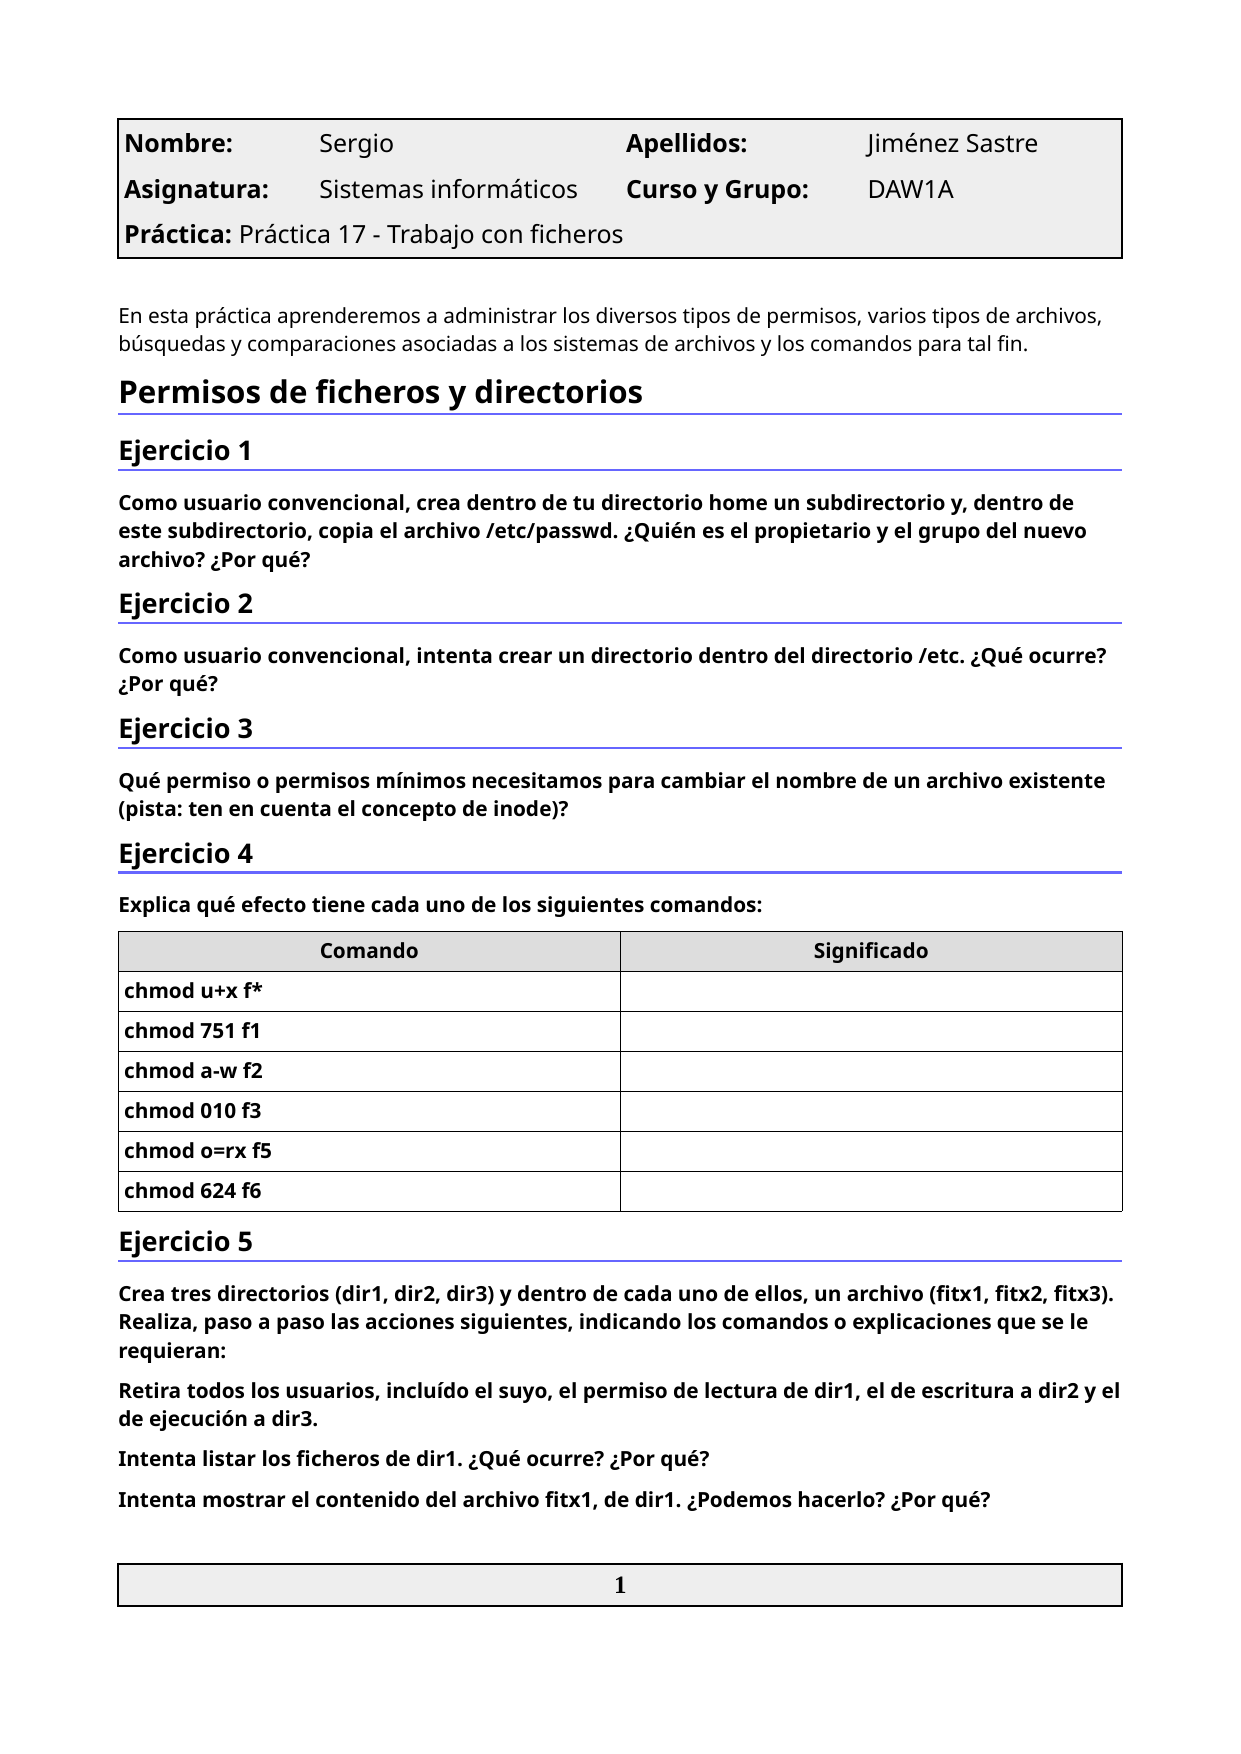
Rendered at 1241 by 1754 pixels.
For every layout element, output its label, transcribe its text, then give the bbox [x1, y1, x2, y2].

table_cell [621, 1012, 1122, 1051]
table_header [118, 415, 1122, 432]
table_header [118, 749, 1122, 766]
table_cell chmod u+x f* [119, 972, 620, 1011]
table_header [118, 471, 1122, 488]
text Ejercicio 1 [118, 432, 1122, 468]
text Permisos de ficheros y directorios [118, 370, 1122, 412]
table_header [118, 1262, 1122, 1279]
table_cell chmod 751 f1 [119, 1012, 620, 1051]
table_cell [621, 972, 1122, 1011]
text Qué permiso o permisos mínimos necesitamos para cambiar el nombre de un archivo existente (pista: ten en cuenta el concepto de inode)? [118, 766, 1122, 823]
table_cell chmod 010 f3 [119, 1092, 620, 1131]
table_cell [621, 1132, 1122, 1171]
table_cell chmod 624 f6 [119, 1172, 620, 1211]
text En esta práctica aprenderemos a administrar los diversos tipos de permisos, varios tipos de archivos, búsquedas y comparaciones asociadas a los sistemas de archivos y los comandos para tal fin. [118, 301, 1122, 358]
text Crea tres directorios (dir1, dir2, dir3) y dentro de cada uno de ellos, un archivo (fitx1, fitx2, fitx3). Realiza, paso a paso las acciones siguientes, indicando los comandos o explicaciones que se le requieran: [118, 1279, 1122, 1364]
text Ejercicio 3 [118, 710, 1122, 747]
table_cell chmod a-w f2 [119, 1052, 620, 1091]
table_header Significado [621, 932, 1122, 971]
table_cell [621, 1052, 1122, 1091]
table_cell chmod o=rx f5 [119, 1132, 620, 1171]
table_header Comando [119, 932, 620, 971]
table_header [118, 874, 1122, 891]
table_cell [621, 1092, 1122, 1131]
text Ejercicio 2 [118, 585, 1122, 622]
text Como usuario convencional, intenta crear un directorio dentro del directorio /etc. ¿Qué ocurre? ¿Por qué? [118, 641, 1122, 698]
table_header [118, 624, 1122, 641]
text Explica qué efecto tiene cada uno de los siguientes comandos: [118, 891, 1122, 919]
text Como usuario convencional, crea dentro de tu directorio home un subdirectorio y, dentro de este subdirectorio, copia el archivo /etc/passwd. ¿Quién es el propietario y el grupo del nuevo archivo? ¿Por qué? [118, 488, 1122, 573]
text Ejercicio 5 [118, 1223, 1122, 1259]
text Intenta mostrar el contenido del archivo fitx1, de dir1. ¿Podemos hacerlo? ¿Por qué? [118, 1485, 1122, 1513]
text Retira todos los usuarios, incluído el suyo, el permiso de lectura de dir1, el de escritura a dir2 y el de ejecución a dir3. [118, 1376, 1122, 1433]
text Ejercicio 4 [118, 834, 1122, 871]
table_cell [621, 1172, 1122, 1211]
text Intenta listar los ficheros de dir1. ¿Qué ocurre? ¿Por qué? [118, 1444, 1122, 1473]
